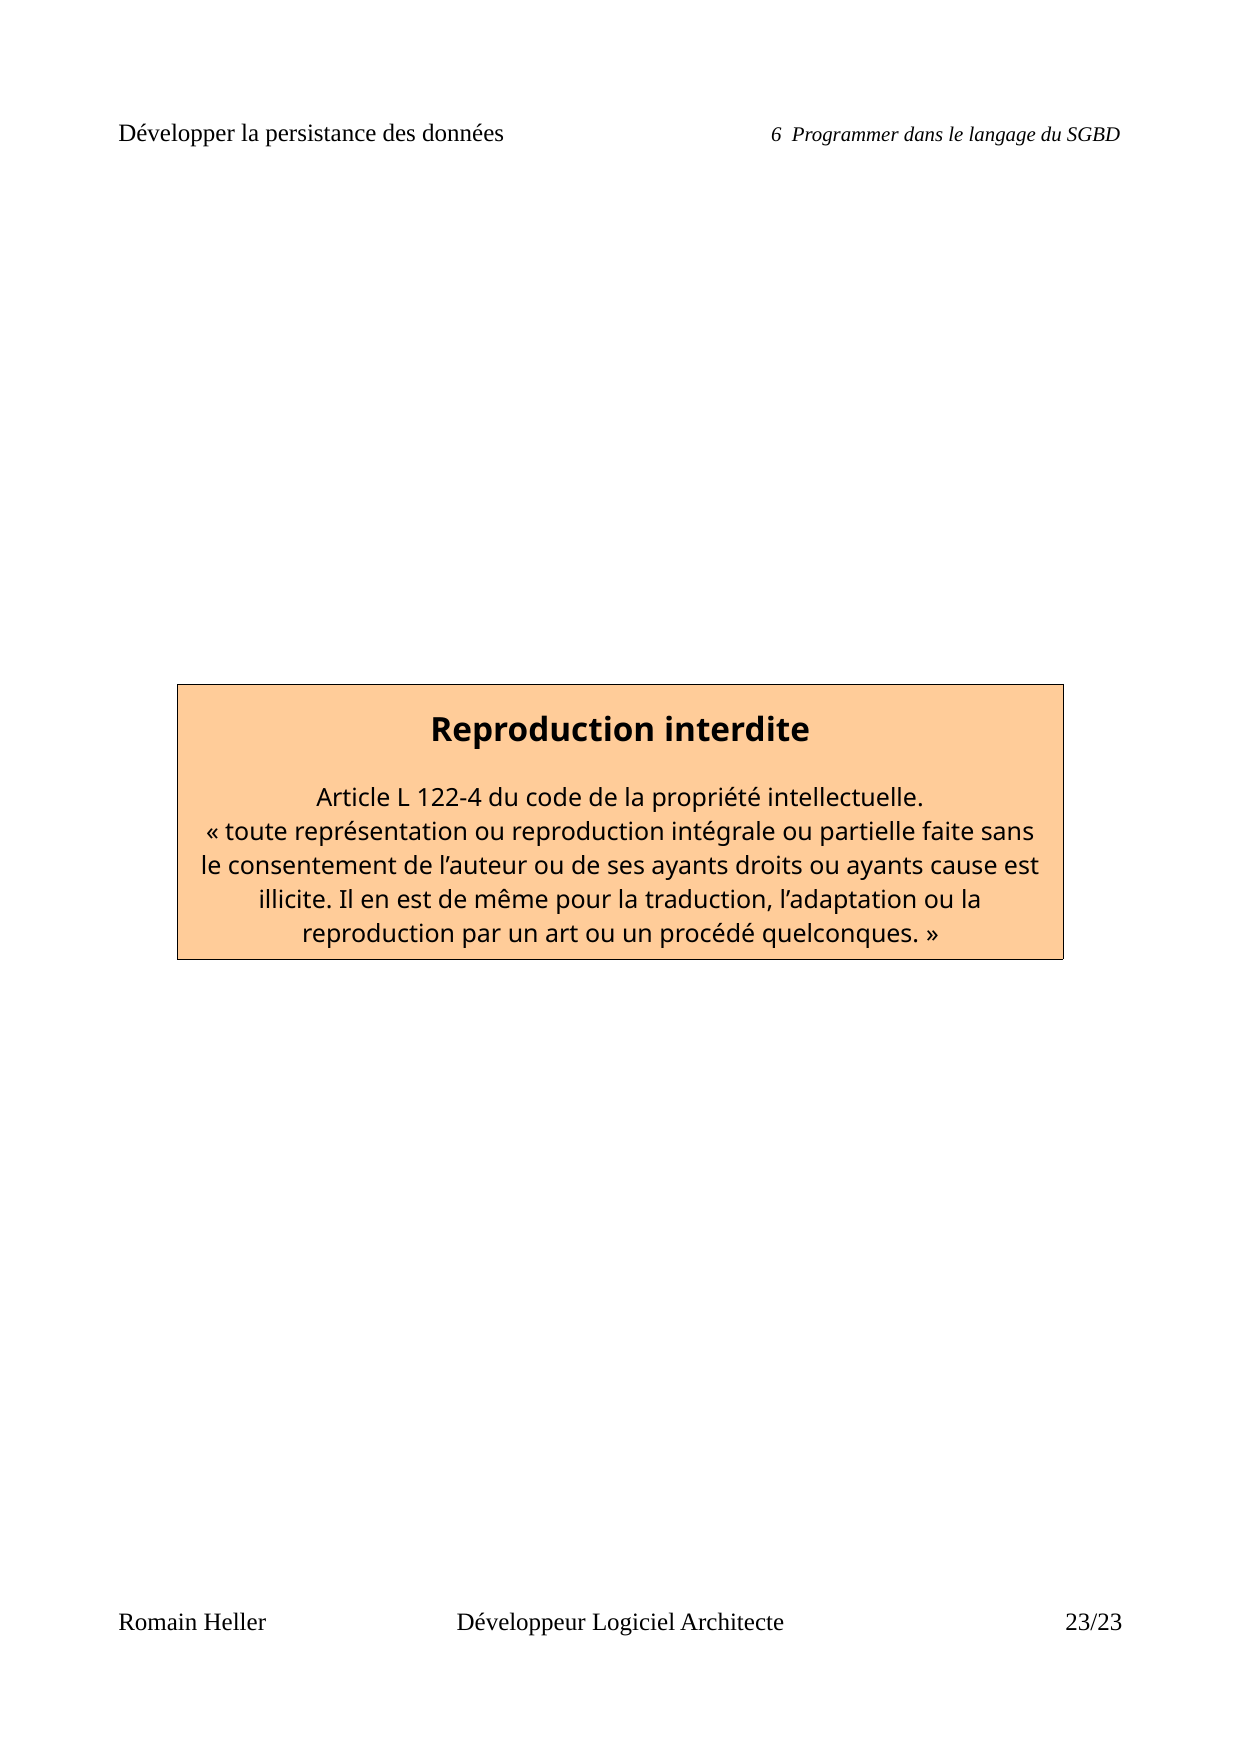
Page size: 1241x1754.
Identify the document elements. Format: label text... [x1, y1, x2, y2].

text Reproduction interdite [198, 705, 1042, 751]
text Article L 122-4 du code de la propriété intellectuelle. [198, 779, 1042, 814]
text « toute représentation ou reproduction intégrale ou partielle faite sans le consentement de l’auteur ou de ses ayants droits ou ayants cause est illicite. Il en est de même pour la traduction, l’adaptation ou la reproduction par un art ou un procédé quelconques. » [198, 814, 1042, 950]
